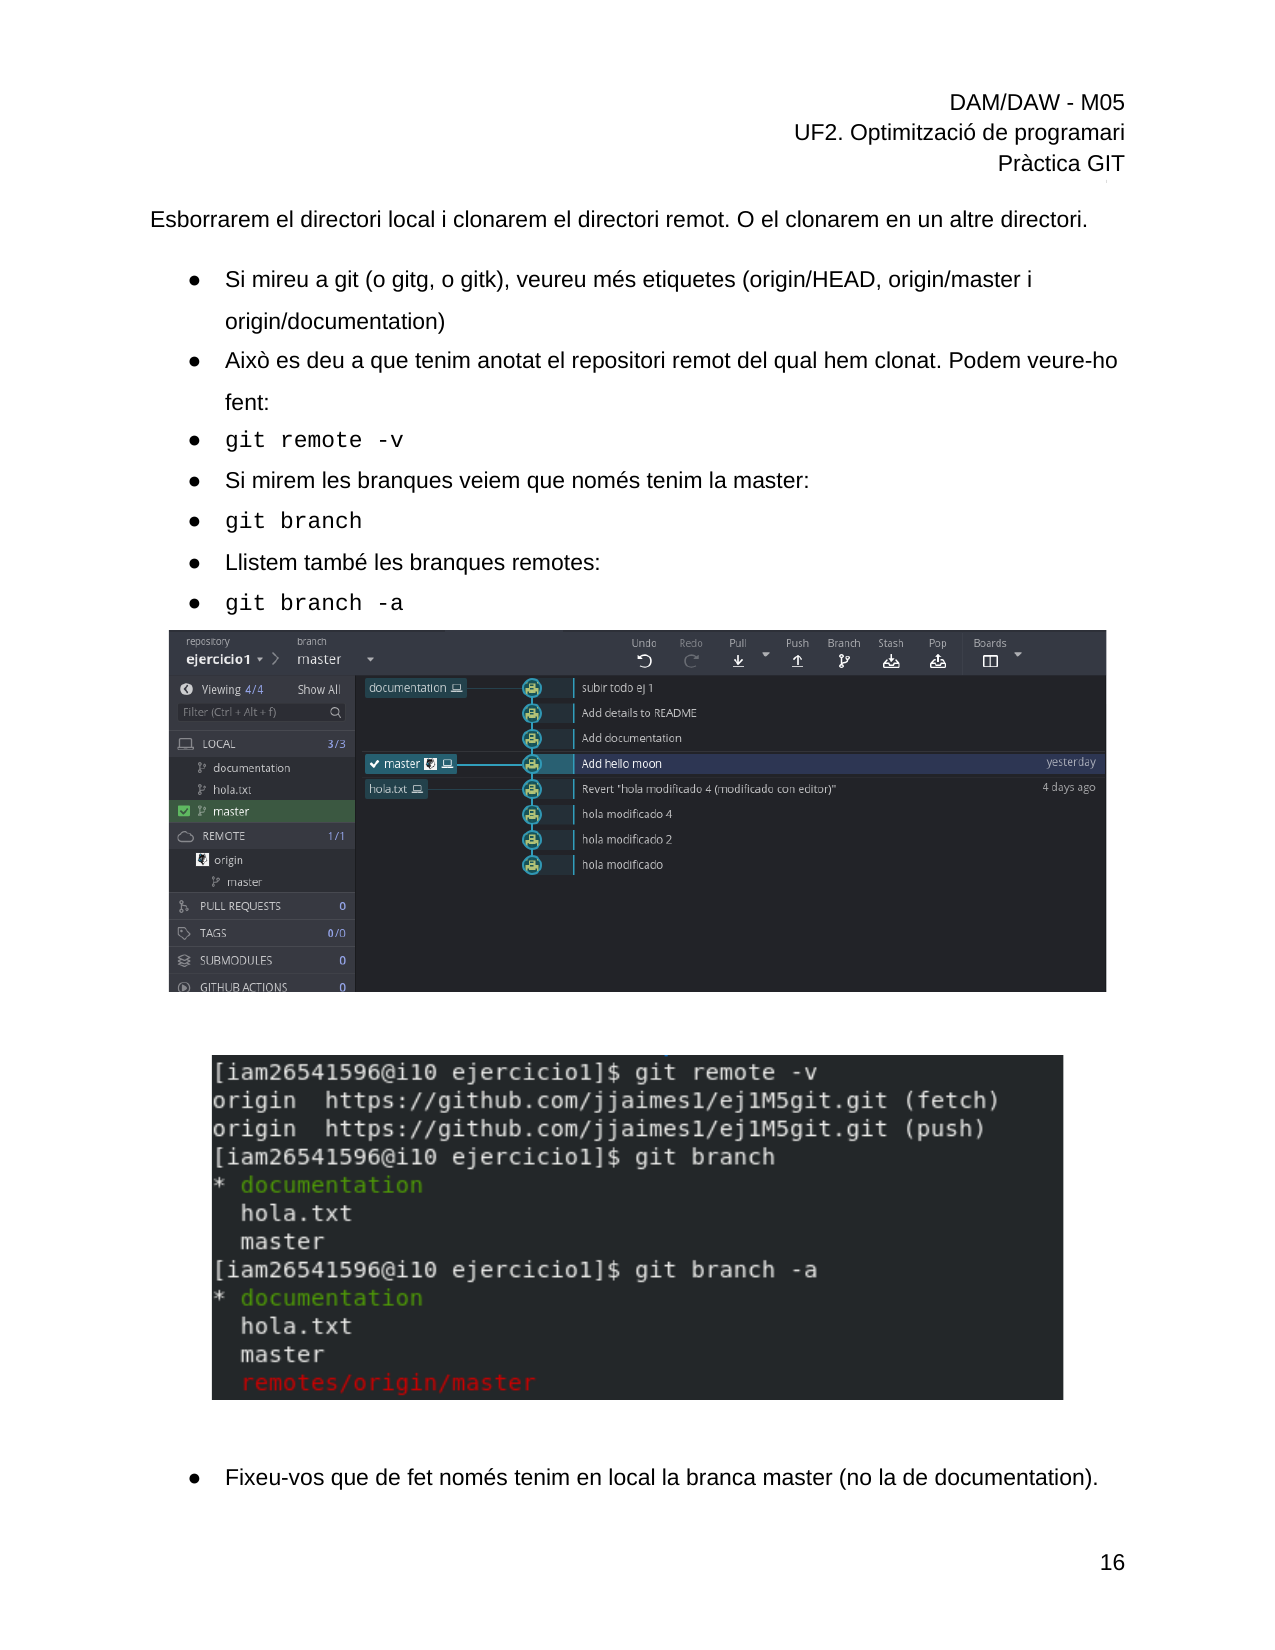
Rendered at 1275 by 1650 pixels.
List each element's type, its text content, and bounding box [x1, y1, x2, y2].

picture [211, 1055, 1064, 1400]
picture [168, 630, 1107, 992]
list git remote -v [187, 428, 1125, 454]
list Això es deu a que tenim anotat el repositori remot del qual hem clonat. Podem veure-ho fent: [187, 347, 1125, 415]
list Si mirem les branques veiem que només tenim la master: [187, 467, 1125, 496]
list Si mireu a git (o gitg, o gitk), veureu més etiquetes (origin/HEAD, origin/master i origin/documentation) [187, 266, 1125, 334]
list git branch -a [187, 591, 1125, 617]
list Fixeu-vos que de fet només tenim en local la branca master (no la de documentation). [187, 1464, 1125, 1493]
list git branch [187, 510, 1125, 536]
list Llistem també les branques remotes: [187, 548, 1125, 577]
text Esborrarem el directori local i clonarem el directori remot. O el clonarem en un altre directori. [150, 206, 1125, 232]
